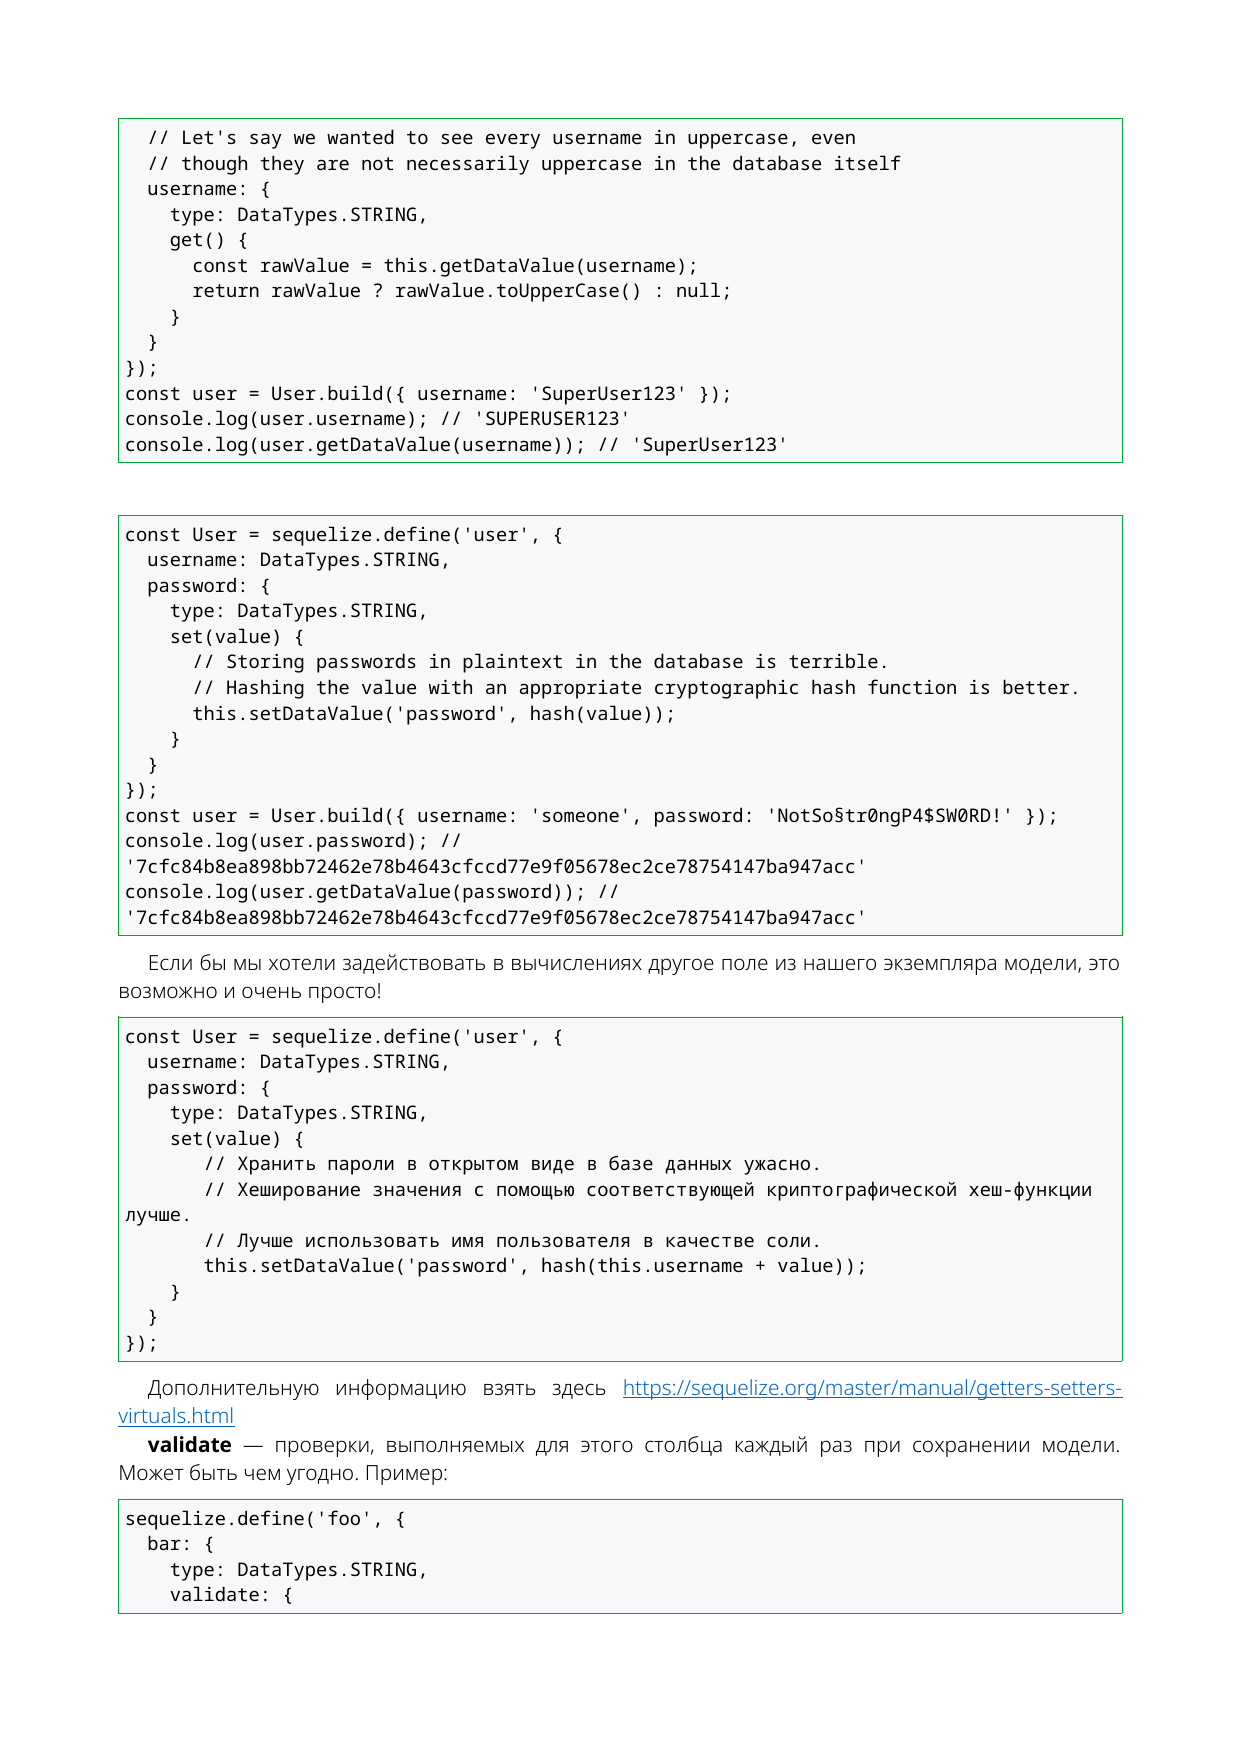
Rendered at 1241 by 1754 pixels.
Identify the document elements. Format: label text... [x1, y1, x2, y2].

text type: DataTypes.STRING, [119, 591, 1122, 617]
text type: DataTypes.STRING, [119, 1093, 1122, 1118]
text const user = User.build({ username: 'SuperUser123' }); [119, 373, 1122, 399]
text console.log(user.getDataValue(username)); // 'SuperUser123' [119, 424, 1122, 462]
text return rawValue ? rawValue.toUpperCase() : null; [119, 271, 1122, 297]
text const user = User.build({ username: 'someone', password: 'NotSo§tr0ngP4$SW0RD!' }); [119, 796, 1122, 821]
text username: { [119, 169, 1122, 195]
text Дополнительную информацию взять здесь https://sequelize.org/master/manual/getters-setters-virtuals.html [118, 1373, 1122, 1430]
text this.setDataValue('password', hash(value)); [119, 693, 1122, 719]
text // Hashing the value with an appropriate cryptographic hash function is better. [119, 668, 1122, 693]
text } [119, 322, 1122, 348]
text } [119, 744, 1122, 770]
text const rawValue = this.getDataValue(username); [119, 246, 1122, 271]
text type: DataTypes.STRING, [119, 195, 1122, 220]
text console.log(user.getDataValue(password)); // '7cfc84b8ea898bb72462e78b4643cfccd77e9f05678ec2ce78754147ba947acc' [119, 872, 1122, 935]
text } [119, 1297, 1122, 1323]
text } [119, 719, 1122, 744]
text type: DataTypes.STRING, [119, 1549, 1122, 1575]
text // Хеширование значения с помощью соответствующей криптографической хеш-функции лучше. [119, 1169, 1122, 1221]
text }); [119, 1323, 1122, 1361]
text console.log(user.password); // '7cfc84b8ea898bb72462e78b4643cfccd77e9f05678ec2ce78754147ba947acc' [119, 821, 1122, 872]
text const User = sequelize.define('user', { [119, 516, 1122, 540]
text // Storing passwords in plaintext in the database is terrible. [119, 642, 1122, 668]
text this.setDataValue('password', hash(this.username + value)); [119, 1246, 1122, 1272]
text // Хранить пароли в открытом виде в базе данных ужасно. [119, 1144, 1122, 1169]
text validate: { [119, 1575, 1122, 1613]
text get() { [119, 220, 1122, 246]
text // though they are not necessarily uppercase in the database itself [119, 144, 1122, 169]
text // Let's say we wanted to see every username in uppercase, even [119, 119, 1122, 144]
text password: { [119, 1067, 1122, 1093]
text username: DataTypes.STRING, [119, 1042, 1122, 1067]
text validate — проверки, выполняемых для этого столбца каждый раз при сохранении модели. Может быть чем угодно. Пример: [118, 1430, 1122, 1487]
text }); [119, 348, 1122, 373]
text } [119, 1272, 1122, 1297]
text bar: { [119, 1524, 1122, 1549]
text } [119, 297, 1122, 322]
text const User = sequelize.define('user', { [119, 1018, 1122, 1042]
text set(value) { [119, 1118, 1122, 1144]
text set(value) { [119, 617, 1122, 642]
text // Лучше использовать имя пользователя в качестве соли. [119, 1221, 1122, 1246]
text username: DataTypes.STRING, [119, 540, 1122, 566]
text console.log(user.username); // 'SUPERUSER123' [119, 399, 1122, 424]
text }); [119, 770, 1122, 796]
text sequelize.define('foo', { [119, 1500, 1122, 1524]
text Если бы мы хотели задействовать в вычислениях другое поле из нашего экземпляра модели, это возможно и очень просто! [118, 948, 1122, 1005]
text password: { [119, 566, 1122, 591]
